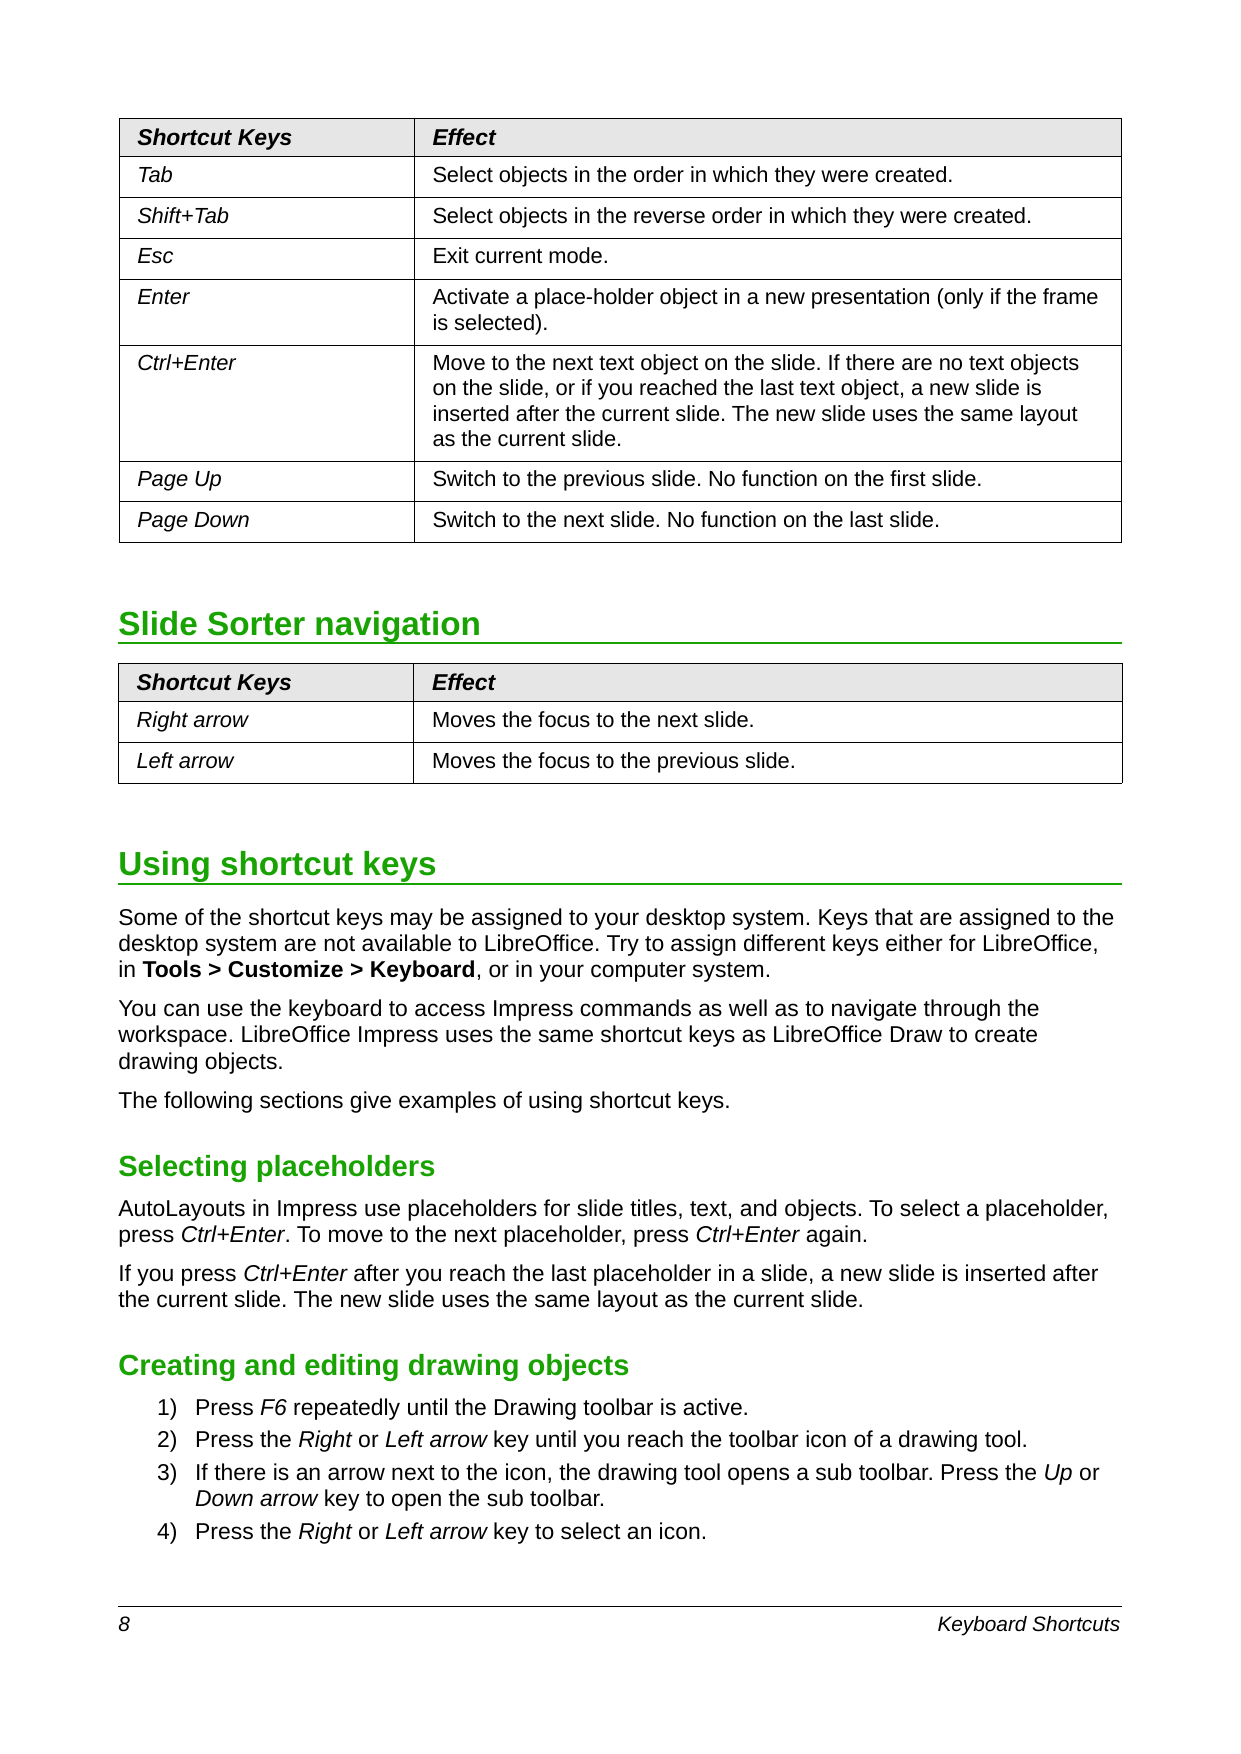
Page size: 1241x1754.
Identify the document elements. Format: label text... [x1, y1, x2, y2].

list Press F6 repeatedly until the Drawing toolbar is active. [177, 1394, 1122, 1420]
list If there is an arrow next to the icon, the drawing tool opens a sub toolbar. Press the Up or Down arrow key to open the sub toolbar. [177, 1459, 1122, 1512]
table_header Effect [414, 664, 1122, 701]
text Some of the shortcut keys may be assigned to your desktop system. Keys that are assigned to the desktop system are not available to LibreOffice. Try to assign different keys either for LibreOffice, in Tools > Customize > Keyboard, or in your computer system. [118, 903, 1122, 983]
table_cell Ctrl+Enter [120, 346, 414, 461]
subtitle Creating and editing drawing objects [118, 1348, 1122, 1381]
table_cell Page Up [120, 462, 414, 501]
table_cell Moves the focus to the previous slide. [414, 743, 1122, 783]
text You can use the keyboard to access Impress commands as well as to navigate through the workspace. LibreOffice Impress uses the same shortcut keys as LibreOffice Draw to create drawing objects. [118, 995, 1122, 1074]
subtitle Selecting placeholders [118, 1148, 1122, 1182]
table_header Shortcut Keys [120, 119, 414, 156]
table_cell Exit current mode. [415, 239, 1121, 278]
text The following sections give examples of using shortcut keys. [118, 1087, 1122, 1113]
table_cell Switch to the next slide. No function on the last slide. [415, 502, 1121, 542]
table_header Effect [415, 119, 1121, 156]
table_cell Activate a place-holder object in a new presentation (only if the frame is selected). [415, 280, 1121, 344]
table_cell Left arrow [119, 743, 413, 783]
table_cell Switch to the previous slide. No function on the first slide. [415, 462, 1121, 501]
table_header Shortcut Keys [119, 664, 413, 701]
list Press the Right or Left arrow key to select an icon. [177, 1518, 1122, 1544]
list Press the Right or Left arrow key until you reach the toolbar icon of a drawing tool. [177, 1426, 1122, 1453]
text If you press Ctrl+Enter after you reach the last placeholder in a slide, a new slide is inserted after the current slide. The new slide uses the same layout as the current slide. [118, 1260, 1122, 1312]
table_cell Tab [120, 157, 414, 197]
table_cell Enter [120, 280, 414, 344]
table_cell Right arrow [119, 702, 413, 742]
table_cell Moves the focus to the next slide. [414, 702, 1122, 742]
subtitle Using shortcut keys [118, 844, 1122, 883]
table_cell Page Down [120, 502, 414, 542]
table_cell Move to the next text object on the slide. If there are no text objects on the slide, or if you reached the last text object, a new slide is inserted after the current slide. The new slide uses the same layout as the current slide. [415, 346, 1121, 461]
table_cell Shift+Tab [120, 198, 414, 238]
table_cell Select objects in the order in which they were created. [415, 157, 1121, 197]
subtitle Slide Sorter navigation [118, 604, 1122, 642]
text AutoLayouts in Impress use placeholders for slide titles, text, and objects. To select a placeholder, press Ctrl+Enter. To move to the next placeholder, press Ctrl+Enter again. [118, 1194, 1122, 1247]
table_cell Select objects in the reverse order in which they were created. [415, 198, 1121, 238]
table_cell Esc [120, 239, 414, 278]
